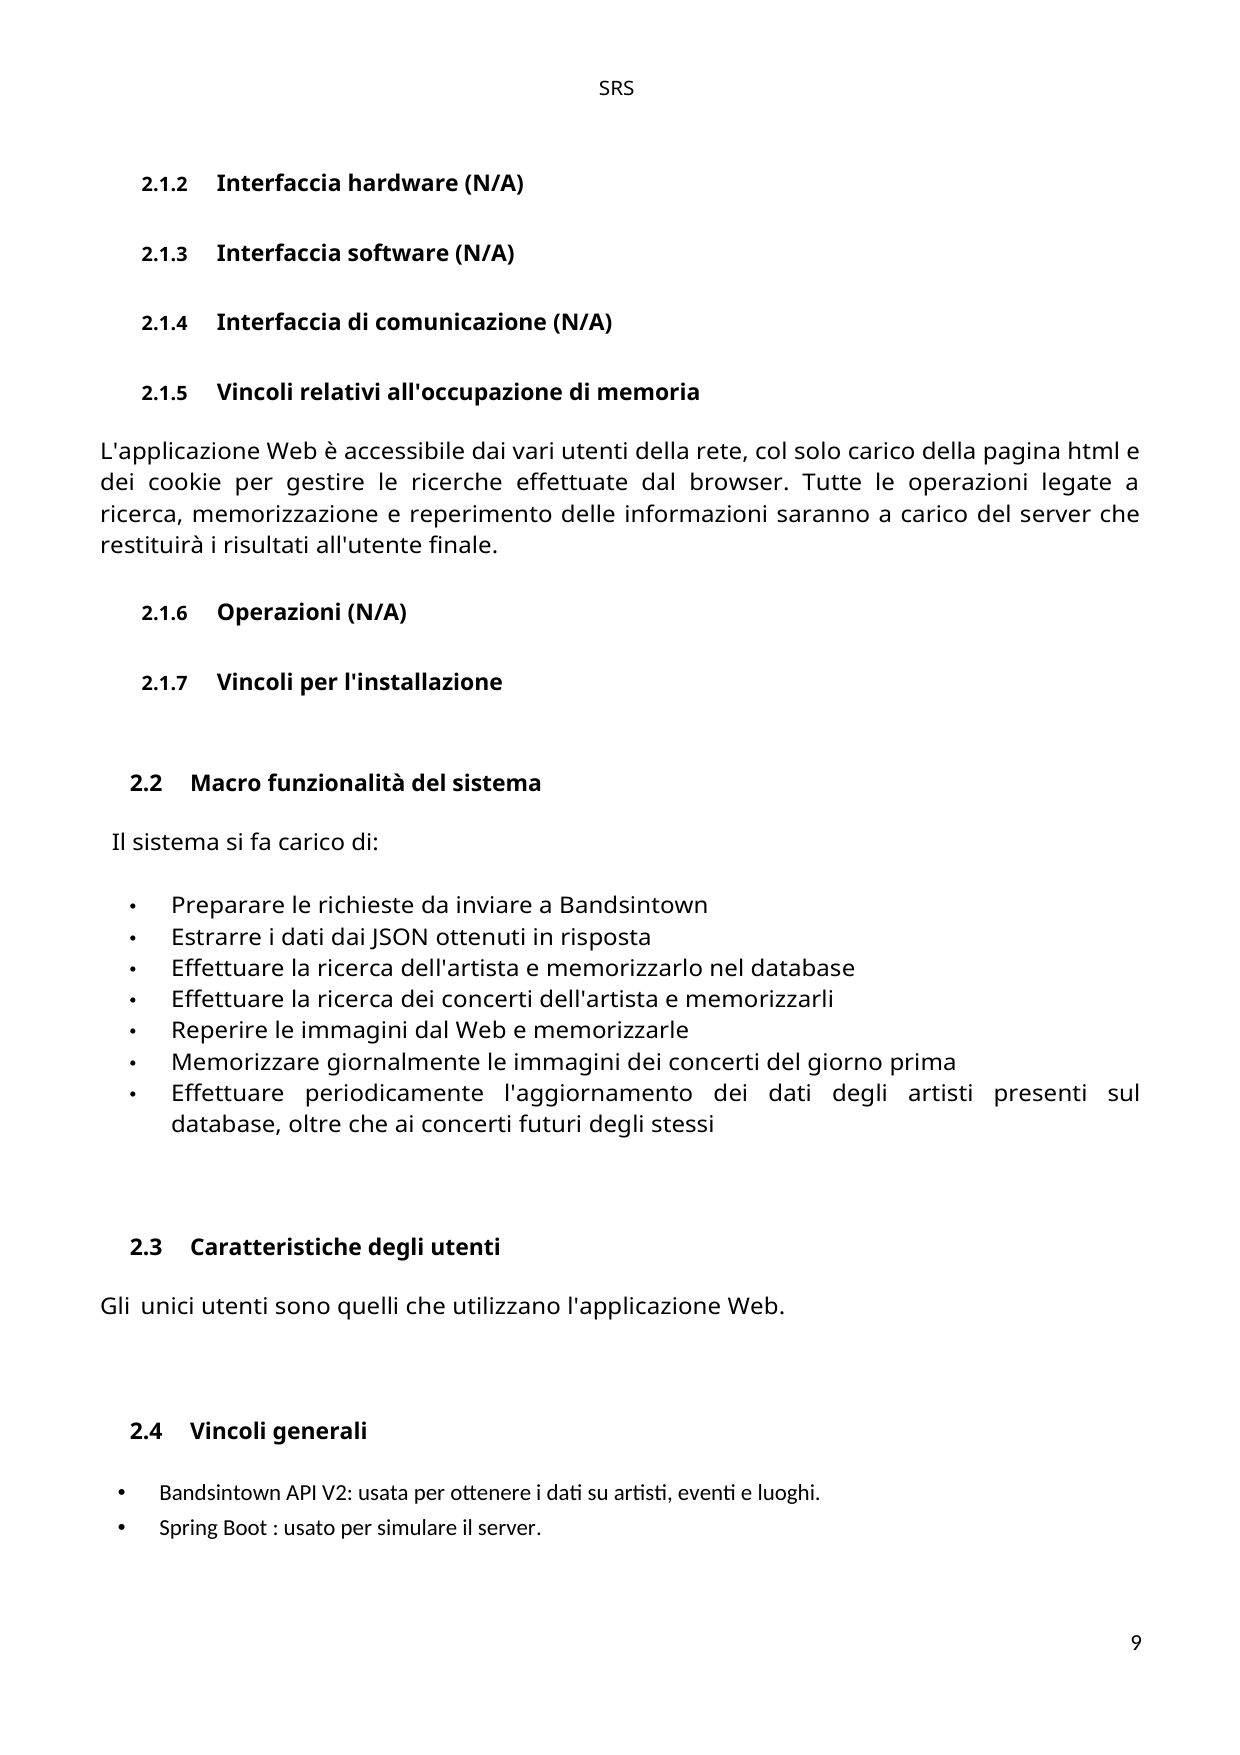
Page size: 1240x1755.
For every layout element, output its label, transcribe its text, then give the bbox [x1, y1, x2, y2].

text Il sistema si fa carico di: [112, 826, 1142, 858]
list Operazioni (N/A) [141, 596, 1142, 628]
list Spring Boot : usato per simulare il server. [118, 1513, 1142, 1541]
list Interfaccia hardware (N/A) [141, 167, 1142, 198]
list Estrarre i dati dai JSON ottenuti in risposta [129, 921, 1142, 952]
text Gli unici utenti sono quelli che utilizzano l'applicazione Web. [100, 1290, 1129, 1321]
list Macro funzionalità del sistema [129, 767, 1142, 798]
list Vincoli relativi all'occupazione di memoria [141, 376, 1142, 407]
text L'applicazione Web è accessibile dai vari utenti della rete, col solo carico della pagina html e dei cookie per gestire le ricerche effettuate dal browser. Tutte le operazioni legate a ricerca, memorizzazione e reperimento delle informazioni saranno a carico del server che restituirà i risultati all'utente finale. [100, 435, 1142, 560]
list Caratteristiche degli utenti [129, 1231, 1142, 1262]
list Memorizzare giornalmente le immagini dei concerti del giorno prima [129, 1046, 1142, 1077]
list Effettuare periodicamente l'aggiornamento dei dati degli artisti presenti sul database, oltre che ai concerti futuri degli stessi [129, 1077, 1142, 1139]
list Interfaccia di comunicazione (N/A) [141, 306, 1142, 337]
list Vincoli per l'installazione [141, 666, 1142, 697]
list Effettuare la ricerca dei concerti dell'artista e memorizzarli [129, 983, 1142, 1014]
list Bandsintown API V2: usata per ottenere i dati su artisti, eventi e luoghi. [118, 1478, 1142, 1506]
list Interfaccia software (N/A) [141, 237, 1142, 268]
list Effettuare la ricerca dell'artista e memorizzarlo nel database [129, 952, 1142, 983]
list Reperire le immagini dal Web e memorizzarle [129, 1014, 1142, 1046]
list Vincoli generali [129, 1415, 1142, 1446]
list Preparare le richieste da inviare a Bandsintown [129, 889, 1142, 921]
